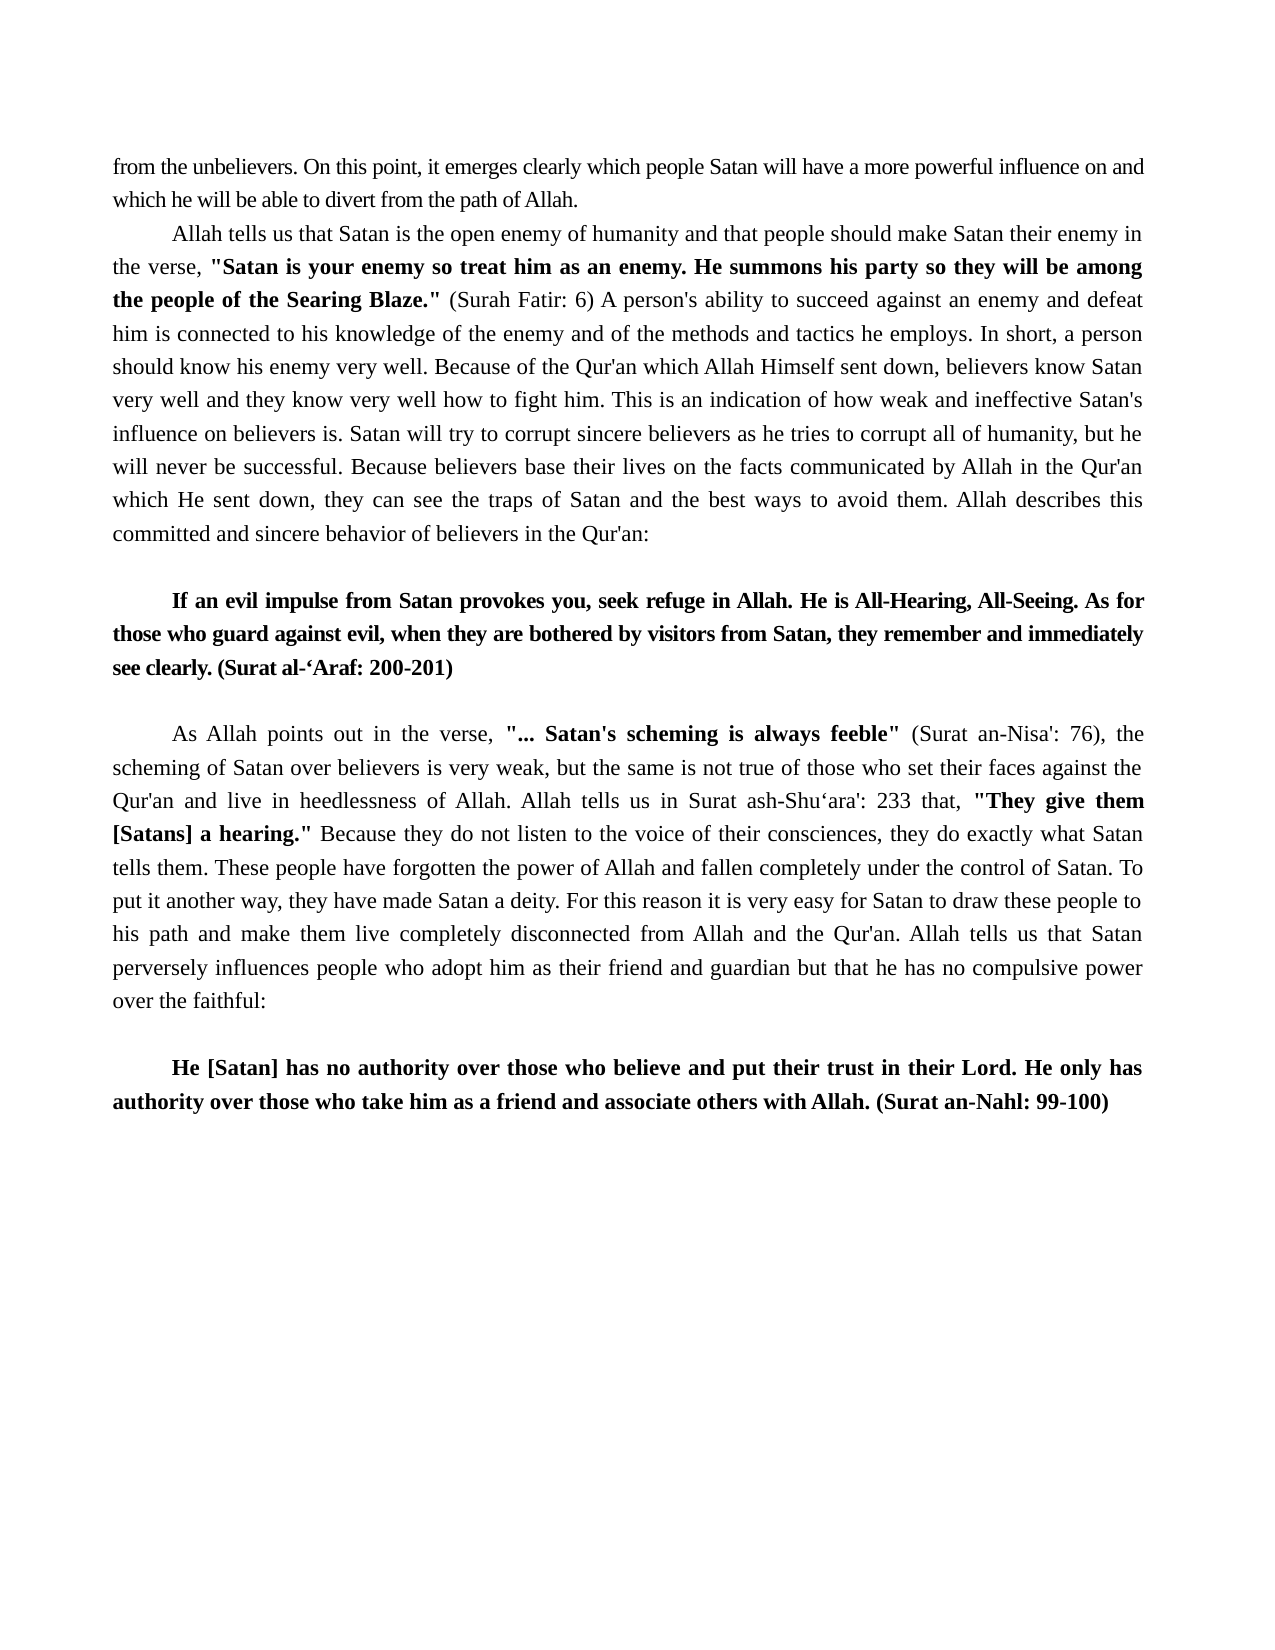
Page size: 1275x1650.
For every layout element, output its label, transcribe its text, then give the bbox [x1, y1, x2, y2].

text Allah tells us that Satan is the open enemy of humanity and that people should make Satan their enemy in the verse, "Satan is your enemy so treat him as an enemy. He summons his party so they will be among the people of the Searing Blaze." (Surah Fatir: 6) A person's ability to succeed against an enemy and defeat him is connected to his knowledge of the enemy and of the methods and tactics he employs. In short, a person should know his enemy very well. Because of the Qur'an which Allah Himself sent down, believers know Satan very well and they know very well how to fight him. This is an indication of how weak and ineffective Satan's influence on believers is. Satan will try to corrupt sincere believers as he tries to corrupt all of humanity, but he will never be successful. Because believers base their lives on the facts communicated by Allah in the Qur'an which He sent down, they can see the traps of Satan and the best ways to avoid them. Allah describes this committed and sincere behavior of believers in the Qur'an: [112, 214, 1145, 548]
text from the unbelievers. On this point, it emerges clearly which people Satan will have a more powerful influence on and which he will be able to divert from the path of Allah. [112, 148, 1145, 214]
text He [Satan] has no authority over those who believe and put their trust in their Lord. He only has authority over those who take him as a friend and associate others with Allah. (Surat an-Nahl: 99-100) [112, 1049, 1145, 1116]
text As Allah points out in the verse, "... Satan's scheming is always feeble" (Surat an-Nisa': 76), the scheming of Satan over believers is very weak, but the same is not true of those who set their faces against the Qur'an and live in heedlessness of Allah. Allah tells us in Surat ash-Shu‘ara': 233 that, "They give them [Satans] a hearing." Because they do not listen to the voice of their consciences, they do exactly what Satan tells them. These people have forgotten the power of Allah and fallen completely under the control of Satan. To put it another way, they have made Satan a deity. For this reason it is very easy for Satan to draw these people to his path and make them live completely disconnected from Allah and the Qur'an. Allah tells us that Satan perversely influences people who adopt him as their friend and guardian but that he has no compulsive power over the faithful: [112, 715, 1145, 1015]
text If an evil impulse from Satan provokes you, seek refuge in Allah. He is All-Hearing, All-Seeing. As for those who guard against evil, when they are bothered by visitors from Satan, they remember and immediately see clearly. (Surat al-‘Araf: 200-201) [112, 582, 1145, 682]
